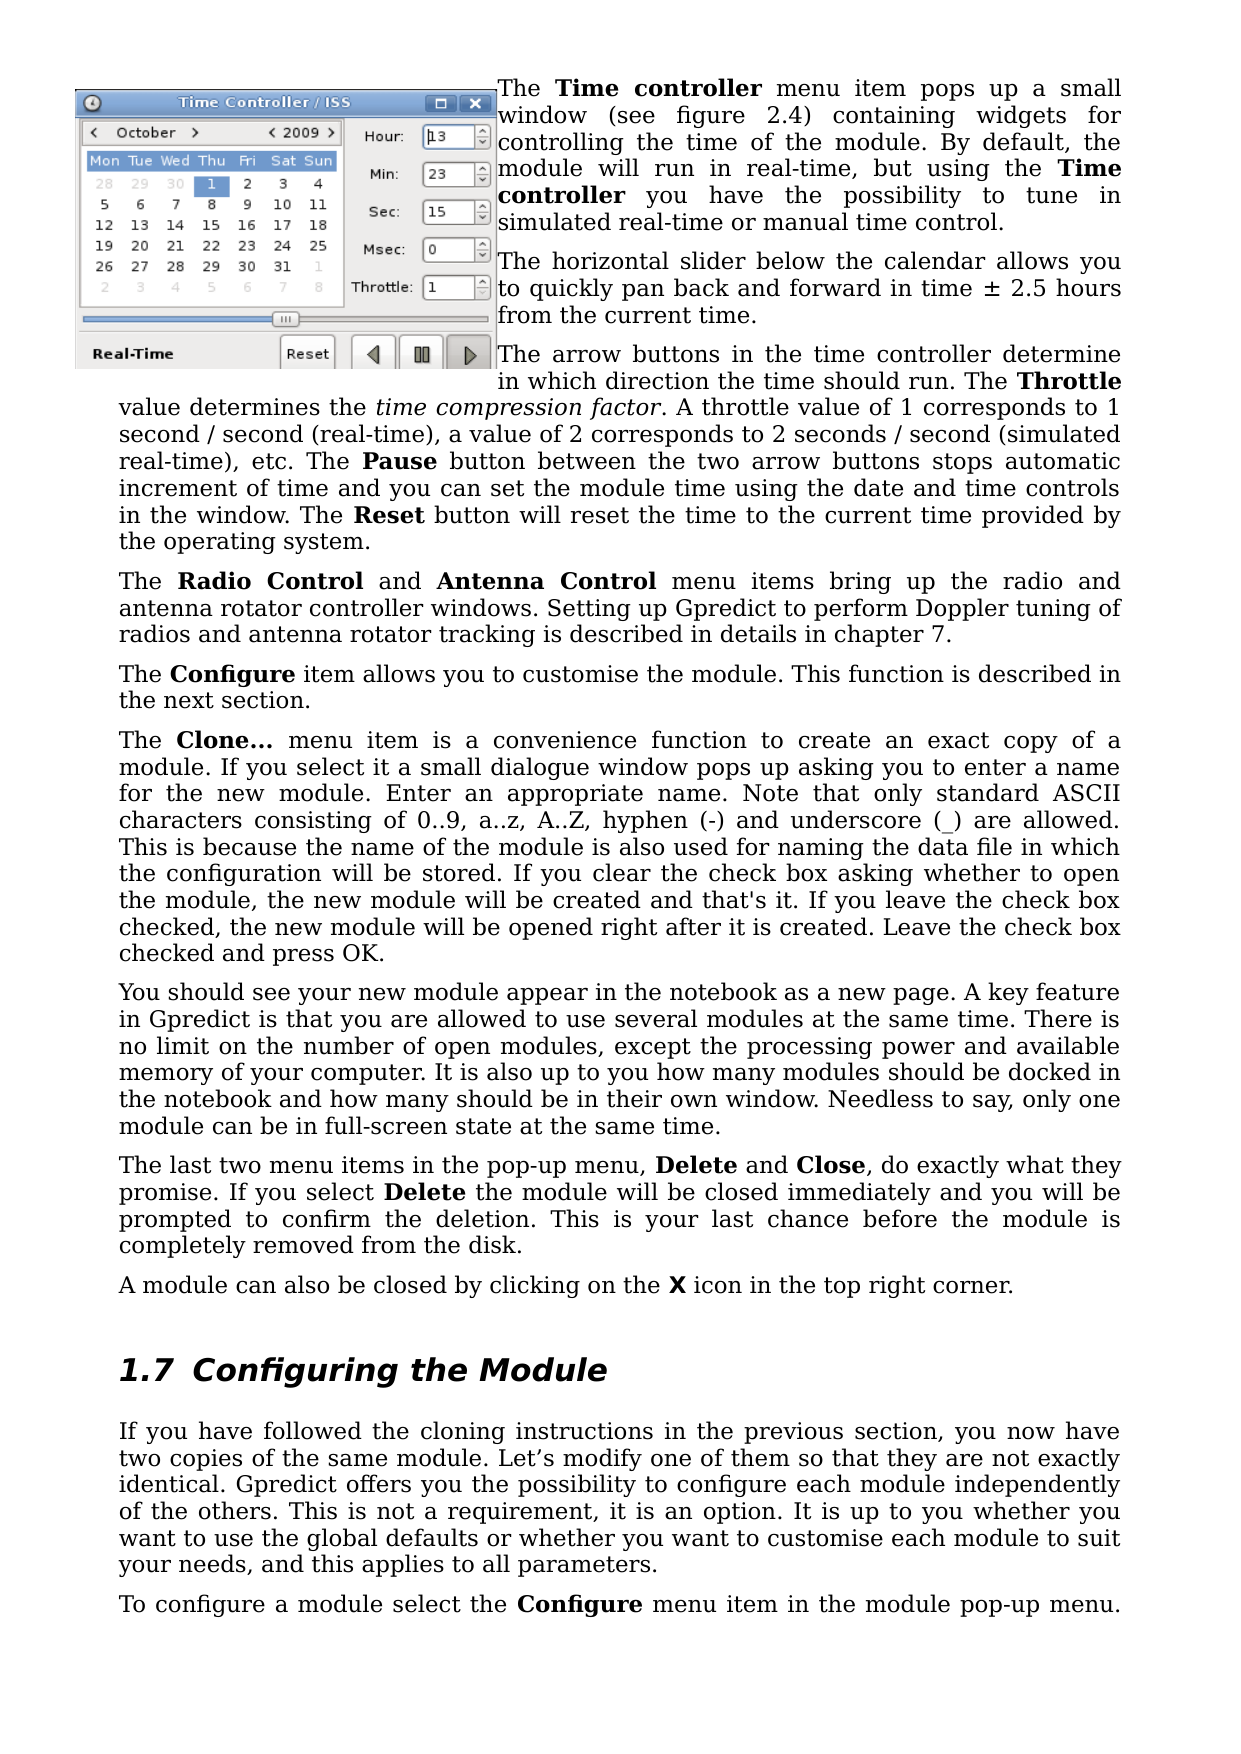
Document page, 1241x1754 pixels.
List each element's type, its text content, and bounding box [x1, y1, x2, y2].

text The Configure item allows you to customise the module. This function is described in the next section. [118, 661, 1122, 714]
text You should see your new module appear in the notebook as a new page. A key feature in Gpredict is that you are allowed to use several modules at the same time. There is no limit on the number of open modules, except the processing power and available memory of your computer. It is also up to you how many modules should be docked in the notebook and how many should be in their own window. Needless to say, only one module can be in full-screen state at the same time. [118, 979, 1122, 1139]
text The horizontal slider below the calendar allows you to quickly pan back and forward in time ± 2.5 hours from the current time. [498, 248, 1122, 328]
text The arrow buttons in the time controller determine in which direction the time should run. The Throttle value determines the time compression factor. A throttle value of 1 corresponds to 1 second / second (real-time), a value of 2 corresponds to 2 seconds / second (simulated real-time), etc. The Pause button between the two arrow buttons stops automatic increment of time and you can set the module time using the date and time controls in the window. The Reset button will reset the time to the current time provided by the operating system. [118, 341, 1122, 555]
subtitle Configuring the Module [118, 1352, 1122, 1389]
text A module can also be closed by clicking on the X icon in the top right corner. [118, 1272, 1122, 1298]
text The Time controller menu item pops up a small window (see figure 2.4) containing widgets for controlling the time of the module. By default, the module will run in real-time, but using the Time controller you have the possibility to tune in simulated real-time or manual time control. [75, 75, 1122, 236]
text The last two menu items in the pop-up menu, Delete and Close, do exactly what they promise. If you select Delete the module will be closed immediately and you will be prompted to confirm the deletion. This is your last chance before the module is completely removed from the disk. [118, 1152, 1122, 1259]
text The Clone... menu item is a convenience function to create an exact copy of a module. If you select it a small dialogue window pops up asking you to enter a name for the new module. Enter an appropriate name. Note that only standard ASCII characters consisting of 0..9, a..z, A..Z, hyphen (-) and underscore (_) are allowed. This is because the name of the module is also used for naming the data file in which the configuration will be stored. If you clear the check box asking whether to open the module, the new module will be created and that's it. If you leave the check box checked, the new module will be opened right after it is created. Leave the check box checked and press OK. [118, 727, 1122, 967]
text If you have followed the cloning instructions in the previous section, you now have two copies of the same module. Let’s modify one of them so that they are not exactly identical. Gpredict offers you the possibility to configure each module independently of the others. This is not a requirement, it is an option. It is up to you whether you want to use the global defaults or whether you want to customise each module to suit your needs, and this applies to all parameters. [118, 1418, 1122, 1578]
text To configure a module select the Configure menu item in the module pop-up menu. [118, 1591, 1122, 1618]
text The Radio Control and Antenna Control menu items bring up the radio and antenna rotator controller windows. Setting up Gpredict to perform Doppler tuning of radios and antenna rotator tracking is described in details in chapter 7. [118, 568, 1122, 648]
